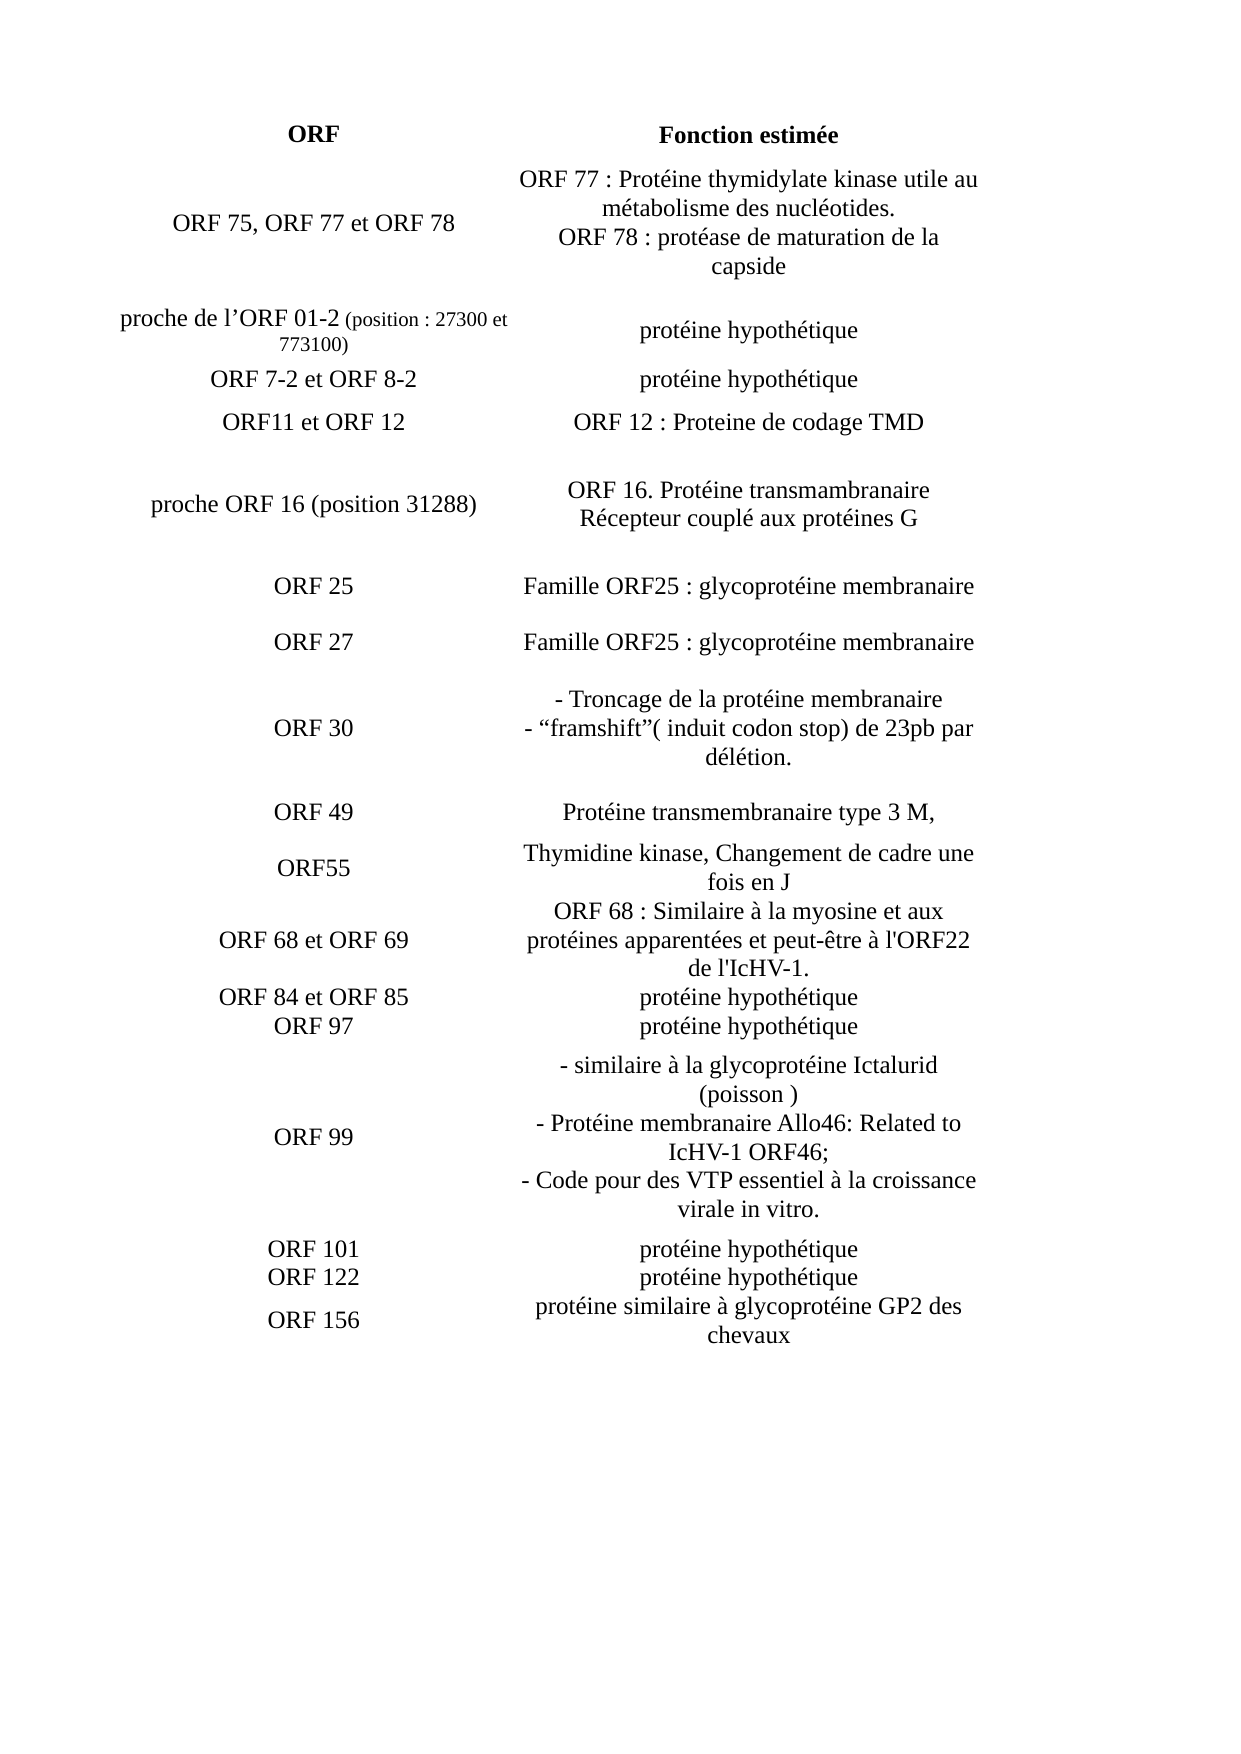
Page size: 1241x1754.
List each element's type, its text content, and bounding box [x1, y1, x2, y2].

table_cell ORF 75, ORF 77 et ORF 78 [112, 149, 515, 295]
table_cell - similaire à la glycoprotéine Ictalurid (poisson ) - Protéine membranaire Allo46: Related to IcHV-1 ORF46; - Code pour des VTP essentiel à la croissance virale in vitro. [515, 1040, 982, 1234]
table_cell ORF11 et ORF 12 [112, 393, 515, 449]
table_cell protéine hypothétique [515, 1011, 982, 1040]
table_cell ORF 122 [112, 1263, 515, 1291]
table_cell ORF 27 [112, 614, 515, 670]
table_cell ORF 156 [112, 1291, 515, 1349]
table_cell protéine hypothétique [515, 295, 982, 364]
table_cell protéine hypothétique [515, 365, 982, 393]
table_cell proche ORF 16 (position 31288) [112, 449, 515, 558]
table_cell protéine hypothétique [515, 1234, 982, 1262]
table_cell ORF 68 et ORF 69 [112, 896, 515, 982]
table_cell ORF 49 [112, 785, 515, 838]
table_cell Protéine transmembranaire type 3 M, [515, 785, 982, 838]
table_cell ORF 7-2 et ORF 8-2 [112, 365, 515, 393]
table_cell ORF 99 [112, 1040, 515, 1234]
table_cell ORF 101 [112, 1234, 515, 1262]
table_cell proche de l’ORF 01-2 (position : 27300 et 773100) [112, 295, 515, 364]
table_cell ORF55 [112, 839, 515, 896]
table_cell Thymidine kinase, Changement de cadre une fois en J [515, 839, 982, 896]
table_cell ORF 97 [112, 1011, 515, 1040]
table_header ORF [112, 118, 515, 149]
table_cell protéine hypothétique [515, 982, 982, 1011]
table_cell - Troncage de la protéine membranaire - “framshift”( induit codon stop) de 23pb par délétion. [515, 670, 982, 785]
table_header Fonction estimée [515, 118, 982, 149]
table_cell protéine similaire à glycoprotéine GP2 des chevaux [515, 1291, 982, 1349]
table_cell ORF 25 [112, 558, 515, 614]
table_cell ORF 68 : Similaire à la myosine et aux protéines apparentées et peut-être à l'ORF22 de l'IcHV-1. [515, 896, 982, 982]
table_cell ORF 30 [112, 670, 515, 785]
table_cell Famille ORF25 : glycoprotéine membranaire [515, 614, 982, 670]
table_cell ORF 77 : Protéine thymidylate kinase utile au métabolisme des nucléotides. ORF 78 : protéase de maturation de la capside [515, 149, 982, 295]
table_cell ORF 16. Protéine transmambranaire Récepteur couplé aux protéines G [515, 449, 982, 558]
table_cell ORF 12 : Proteine de codage TMD [515, 393, 982, 449]
table_cell ORF 84 et ORF 85 [112, 982, 515, 1011]
table_cell Famille ORF25 : glycoprotéine membranaire [515, 558, 982, 614]
table_cell protéine hypothétique [515, 1263, 982, 1291]
